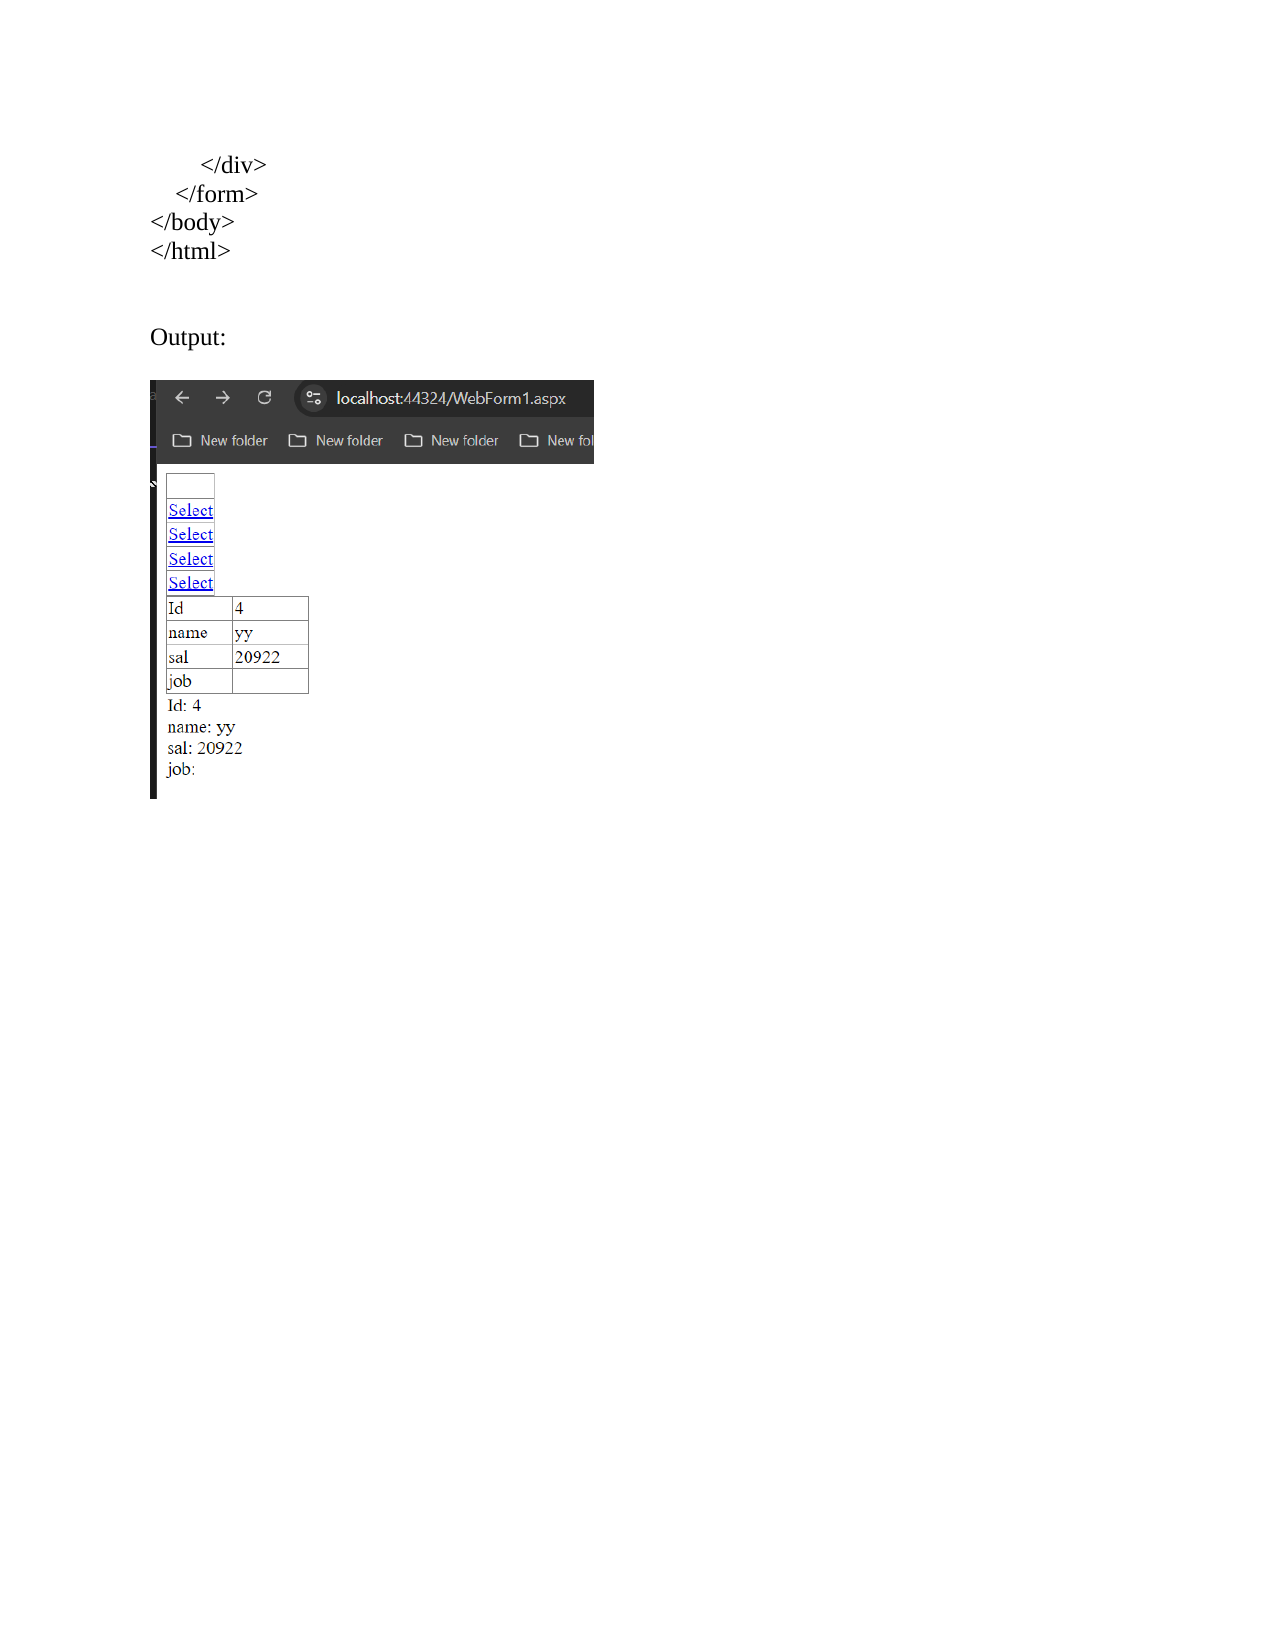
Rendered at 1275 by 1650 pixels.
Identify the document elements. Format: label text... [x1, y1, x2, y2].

text Output: [150, 265, 1125, 351]
text </div> [150, 150, 1125, 179]
text </html> [150, 236, 1125, 265]
text </body> [150, 207, 1125, 236]
text </form> [150, 179, 1125, 207]
